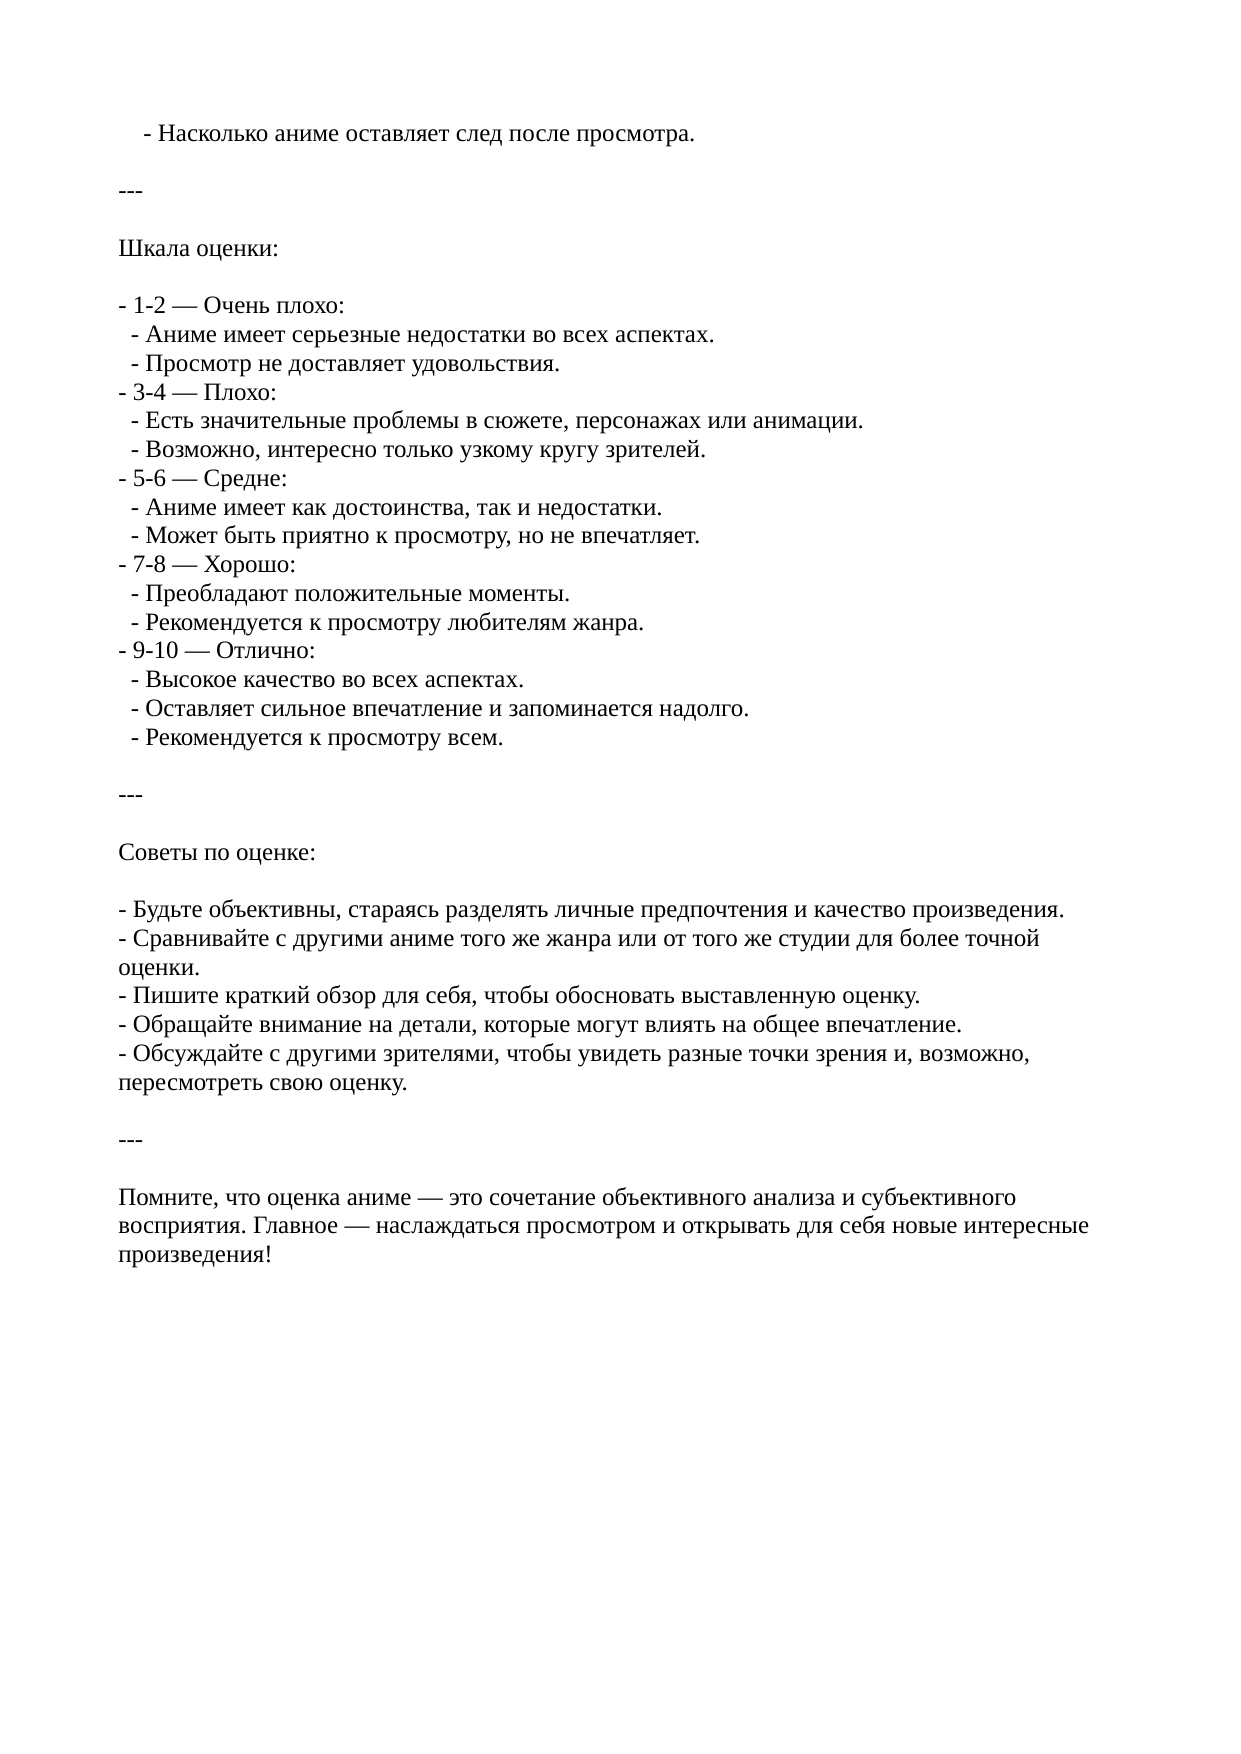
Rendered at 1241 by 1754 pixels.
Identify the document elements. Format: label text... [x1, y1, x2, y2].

text - Аниме имеет как достоинства, так и недостатки. [118, 492, 1122, 521]
text - Обращайте внимание на детали, которые могут влиять на общее впечатление. [118, 1009, 1122, 1038]
text - Будьте объективны, стараясь разделять личные предпочтения и качество произведения. [118, 894, 1122, 923]
text Помните, что оценка аниме — это сочетание объективного анализа и субъективного восприятия. Главное — наслаждаться просмотром и открывать для себя новые интересные произведения! [118, 1182, 1122, 1268]
text - 3-4 — Плохо: [118, 377, 1122, 406]
text - 1-2 — Очень плохо: [118, 291, 1122, 319]
text --- [118, 1124, 1122, 1153]
text - Обсуждайте с другими зрителями, чтобы увидеть разные точки зрения и, возможно, пересмотреть свою оценку. [118, 1038, 1122, 1096]
text Шкала оценки: [118, 233, 1122, 262]
text - Есть значительные проблемы в сюжете, персонажах или анимации. [118, 406, 1122, 434]
text - Просмотр не доставляет удовольствия. [118, 348, 1122, 377]
text - 9-10 — Отлично: [118, 636, 1122, 664]
text - 5-6 — Средне: [118, 463, 1122, 492]
text - Преобладают положительные моменты. [118, 578, 1122, 607]
text - Может быть приятно к просмотру, но не впечатляет. [118, 521, 1122, 549]
text - Рекомендуется к просмотру всем. [118, 722, 1122, 751]
text - Возможно, интересно только узкому кругу зрителей. [118, 434, 1122, 463]
text - Высокое качество во всех аспектах. [118, 664, 1122, 693]
text --- [118, 176, 1122, 204]
text - Сравнивайте с другими аниме того же жанра или от того же студии для более точной оценки. [118, 923, 1122, 981]
text - Пишите краткий обзор для себя, чтобы обосновать выставленную оценку. [118, 981, 1122, 1009]
text - Аниме имеет серьезные недостатки во всех аспектах. [118, 319, 1122, 348]
text - Рекомендуется к просмотру любителям жанра. [118, 607, 1122, 636]
text --- [118, 779, 1122, 808]
text - Оставляет сильное впечатление и запоминается надолго. [118, 693, 1122, 722]
text Советы по оценке: [118, 837, 1122, 866]
text - 7-8 — Хорошо: [118, 549, 1122, 578]
text - Насколько аниме оставляет след после просмотра. [118, 118, 1122, 147]
